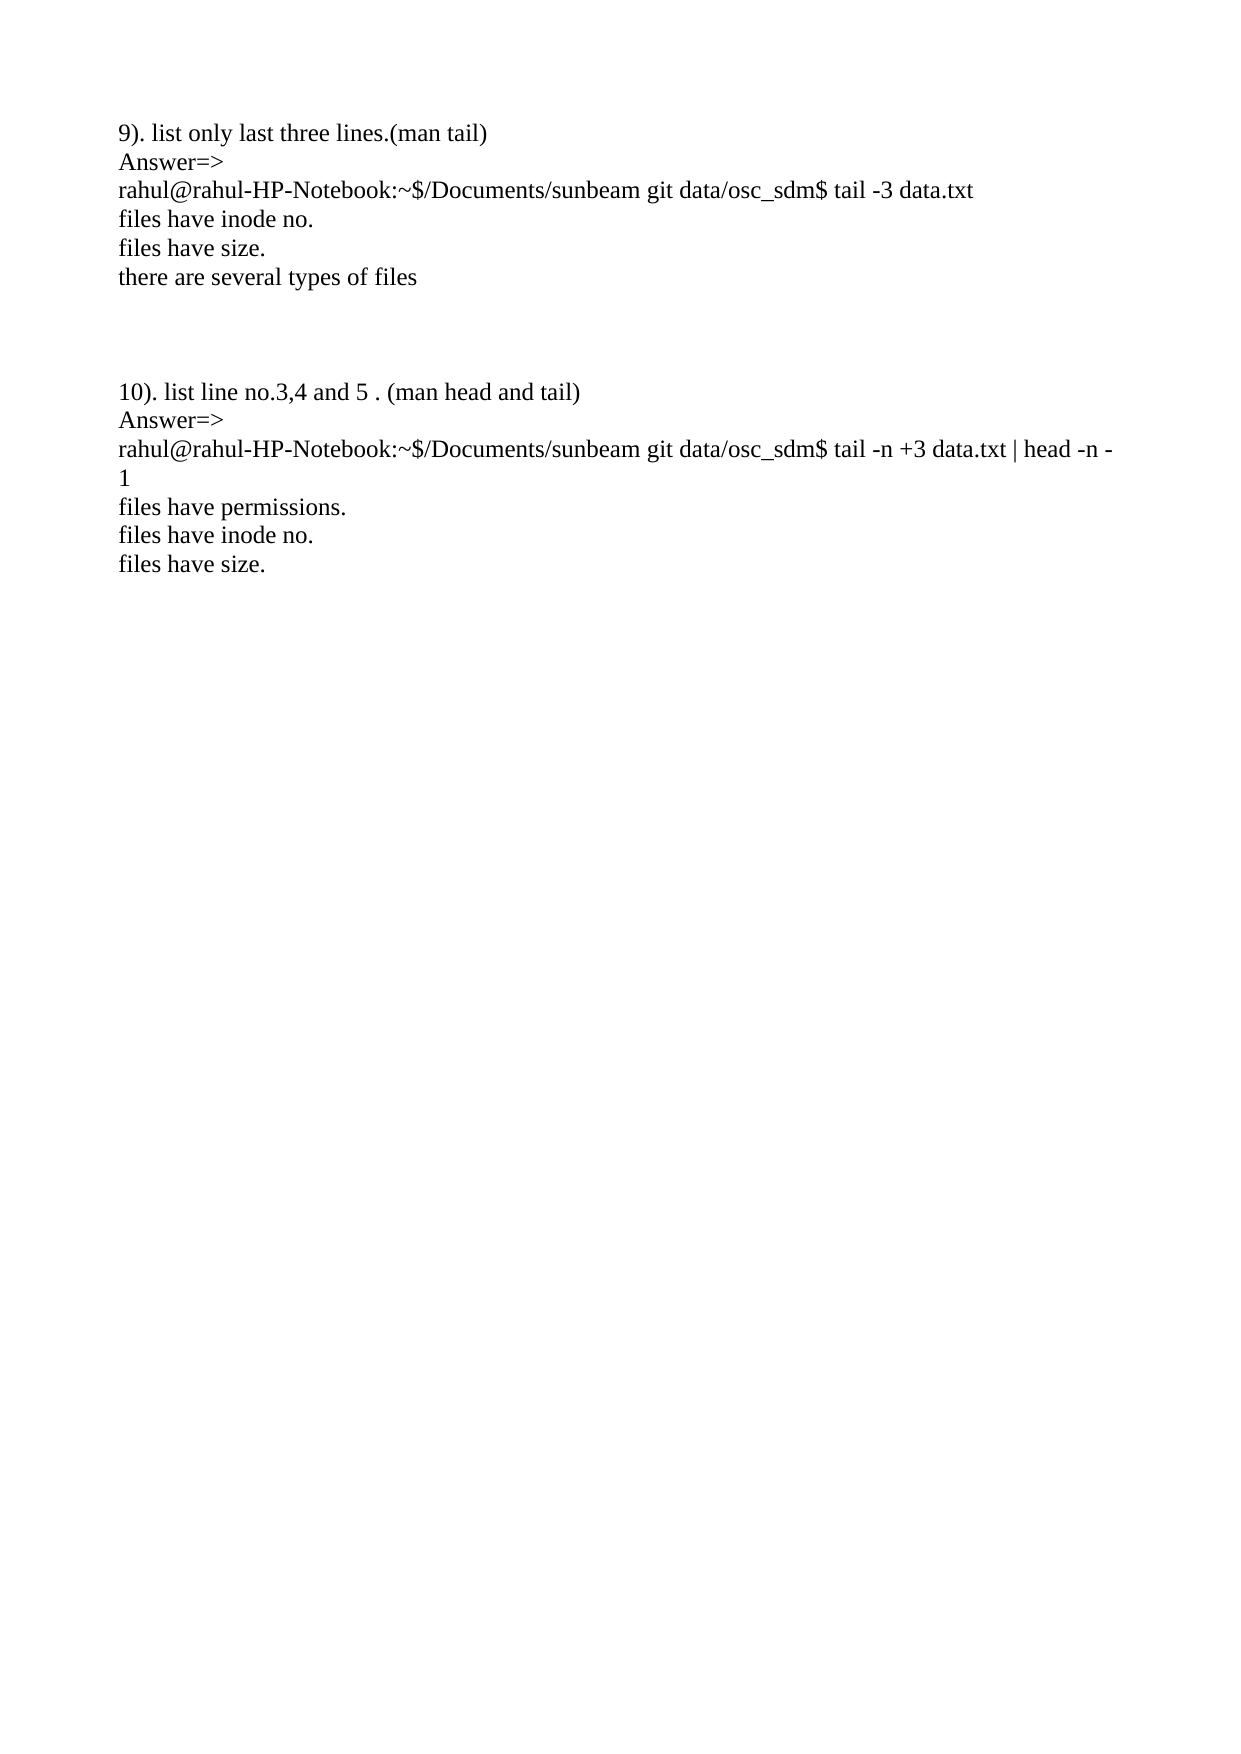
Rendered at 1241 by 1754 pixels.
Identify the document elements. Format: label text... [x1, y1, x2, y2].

text files have permissions. [118, 492, 1122, 521]
text files have inode no. [118, 521, 1122, 549]
text Answer=> [118, 147, 1122, 176]
text rahul@rahul-HP-Notebook:~$/Documents/sunbeam git data/osc_sdm$ tail -n +3 data.txt | head -n -1 [118, 434, 1122, 492]
text rahul@rahul-HP-Notebook:~$/Documents/sunbeam git data/osc_sdm$ tail -3 data.txt [118, 176, 1122, 204]
text files have size. [118, 233, 1122, 262]
text Answer=> [118, 406, 1122, 434]
text 9). list only last three lines.(man tail) [118, 118, 1122, 147]
text files have size. [118, 549, 1122, 578]
text files have inode no. [118, 204, 1122, 233]
text there are several types of files [118, 262, 1122, 291]
text 10). list line no.3,4 and 5 . (man head and tail) [118, 377, 1122, 406]
